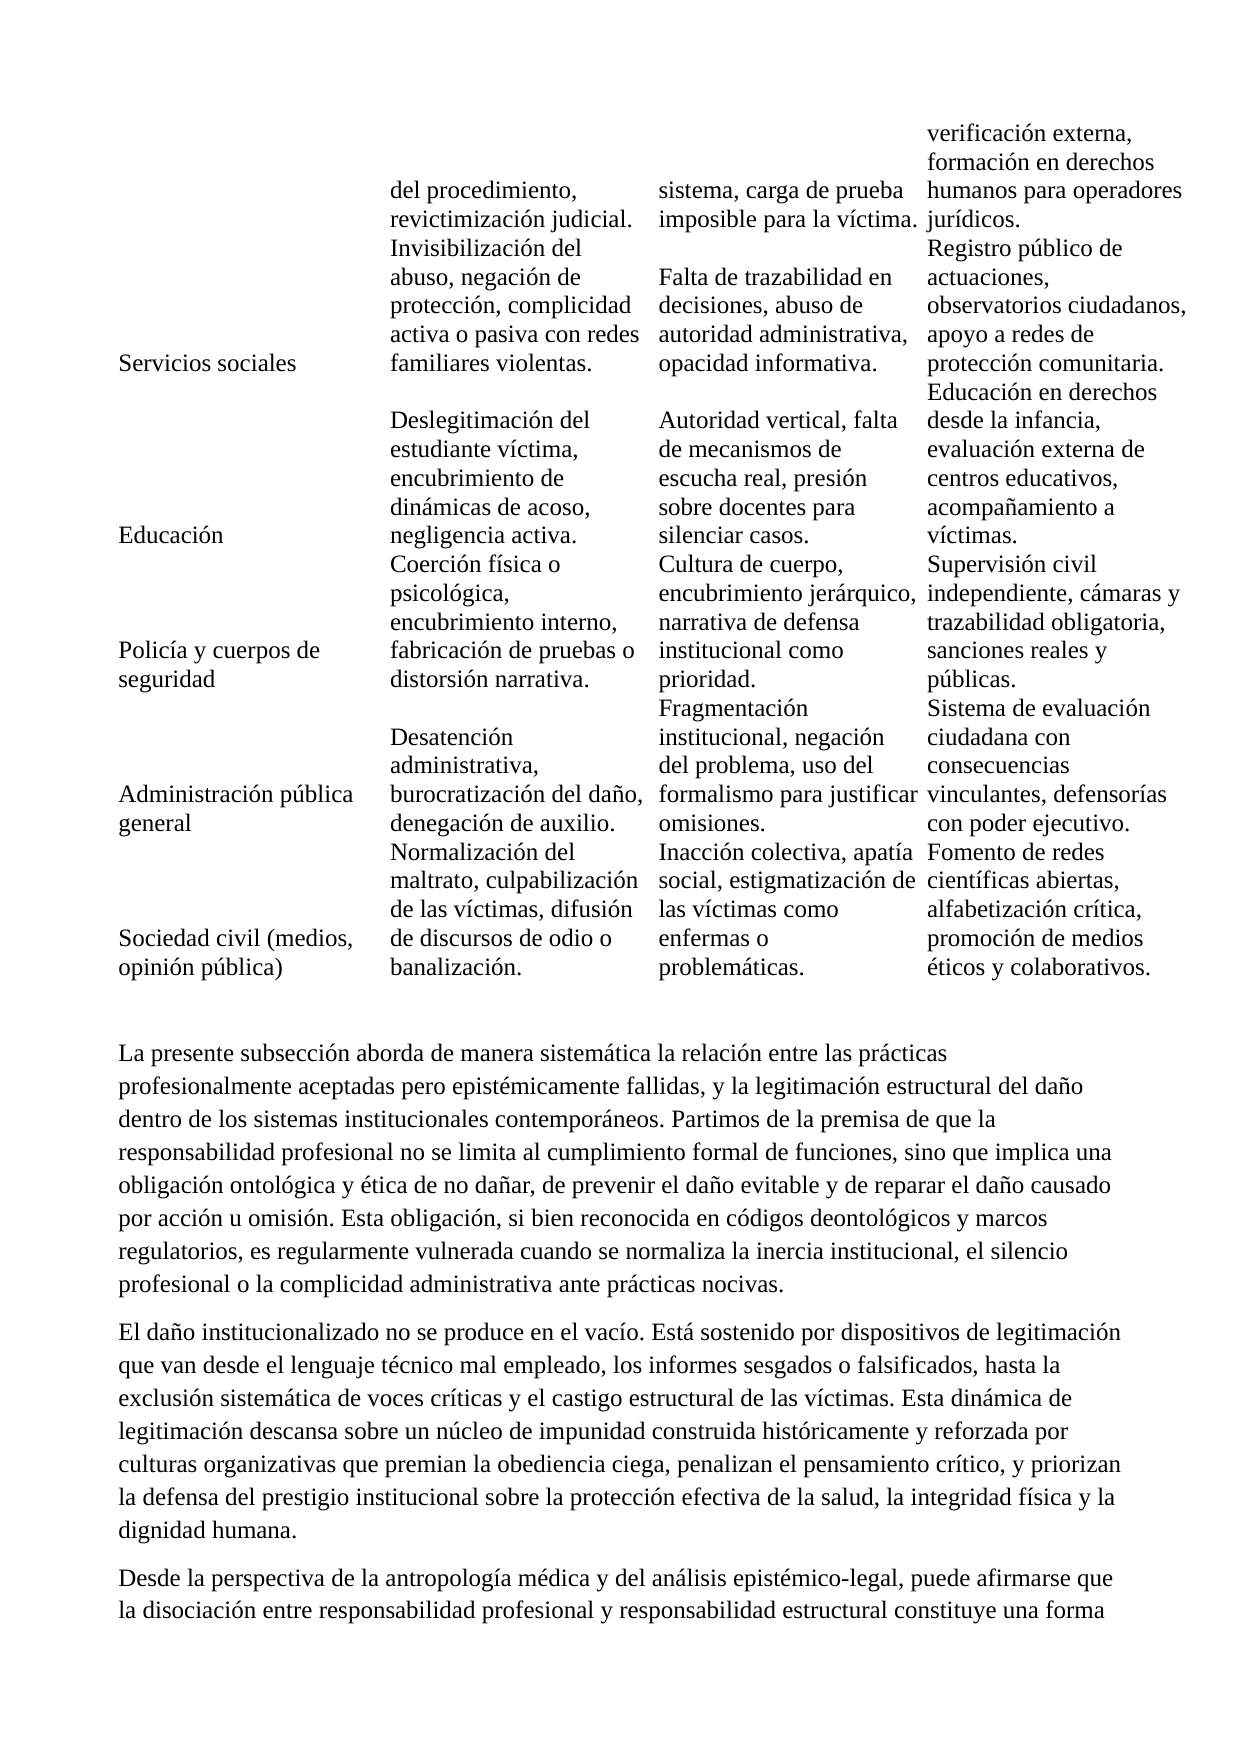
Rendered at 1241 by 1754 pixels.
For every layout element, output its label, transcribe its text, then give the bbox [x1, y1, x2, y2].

table_cell Supervisión civil independiente, cámaras y trazabilidad obligatoria, sanciones reales y públicas. [924, 549, 1192, 693]
table_cell Fragmentación institucional, negación del problema, uso del formalismo para justificar omisiones. [655, 693, 924, 837]
table_cell Autoridad vertical, falta de mecanismos de escucha real, presión sobre docentes para silenciar casos. [655, 377, 924, 549]
table_cell Inacción colectiva, apatía social, estigmatización de las víctimas como enfermas o problemáticas. [655, 837, 924, 981]
text El daño institucionalizado no se produce en el vacío. Está sostenido por dispositivos de legitimación que van desde el lenguaje técnico mal empleado, los informes sesgados o falsificados, hasta la exclusión sistemática de voces críticas y el castigo estructural de las víctimas. Esta dinámica de legitimación descansa sobre un núcleo de impunidad construida históricamente y reforzada por culturas organizativas que premian la obediencia ciega, penalizan el pensamiento crítico, y priorizan la defensa del prestigio institucional sobre la protección efectiva de la salud, la integridad física y la dignidad humana. [118, 1317, 1122, 1544]
table_cell Sociedad civil (medios, opinión pública) [115, 837, 387, 981]
table_cell Deslegitimación del estudiante víctima, encubrimiento de dinámicas de acoso, negligencia activa. [387, 377, 655, 549]
table_cell Desatención administrativa, burocratización del daño, denegación de auxilio. [387, 693, 655, 837]
table_cell Sistema de evaluación ciudadana con consecuencias vinculantes, defensorías con poder ejecutivo. [924, 693, 1192, 837]
table_cell verificación externa, formación en derechos humanos para operadores jurídicos. [924, 118, 1192, 233]
table_cell Normalización del maltrato, culpabilización de las víctimas, difusión de discursos de odio o banalización. [387, 837, 655, 981]
table_cell Coerción física o psicológica, encubrimiento interno, fabricación de pruebas o distorsión narrativa. [387, 549, 655, 693]
text La presente subsección aborda de manera sistemática la relación entre las prácticas profesionalmente aceptadas pero epistémicamente fallidas, y la legitimación estructural del daño dentro de los sistemas institucionales contemporáneos. Partimos de la premisa de que la responsabilidad profesional no se limita al cumplimiento formal de funciones, sino que implica una obligación ontológica y ética de no dañar, de prevenir el daño evitable y de reparar el daño causado por acción u omisión. Esta obligación, si bien reconocida en códigos deontológicos y marcos regulatorios, es regularmente vulnerada cuando se normaliza la inercia institucional, el silencio profesional o la complicidad administrativa ante prácticas nocivas. [118, 1038, 1122, 1298]
table_cell Administración pública general [115, 693, 387, 837]
table_cell Invisibilización del abuso, negación de protección, complicidad activa o pasiva con redes familiares violentas. [387, 233, 655, 377]
table_cell Registro público de actuaciones, observatorios ciudadanos, apoyo a redes de protección comunitaria. [924, 233, 1192, 377]
table_cell [115, 118, 387, 233]
table_cell sistema, carga de prueba imposible para la víctima. [655, 118, 924, 233]
table_cell del procedimiento, revictimización judicial. [387, 118, 655, 233]
table_cell Cultura de cuerpo, encubrimiento jerárquico, narrativa de defensa institucional como prioridad. [655, 549, 924, 693]
text Desde la perspectiva de la antropología médica y del análisis epistémico-legal, puede afirmarse que la disociación entre responsabilidad profesional y responsabilidad estructural constituye una forma [118, 1563, 1122, 1624]
table_cell Educación en derechos desde la infancia, evaluación externa de centros educativos, acompañamiento a víctimas. [924, 377, 1192, 549]
table_cell Policía y cuerpos de seguridad [115, 549, 387, 693]
table_cell Falta de trazabilidad en decisiones, abuso de autoridad administrativa, opacidad informativa. [655, 233, 924, 377]
table_cell Educación [115, 377, 387, 549]
table_cell Servicios sociales [115, 233, 387, 377]
table_cell Fomento de redes científicas abiertas, alfabetización crítica, promoción de medios éticos y colaborativos. [924, 837, 1192, 981]
